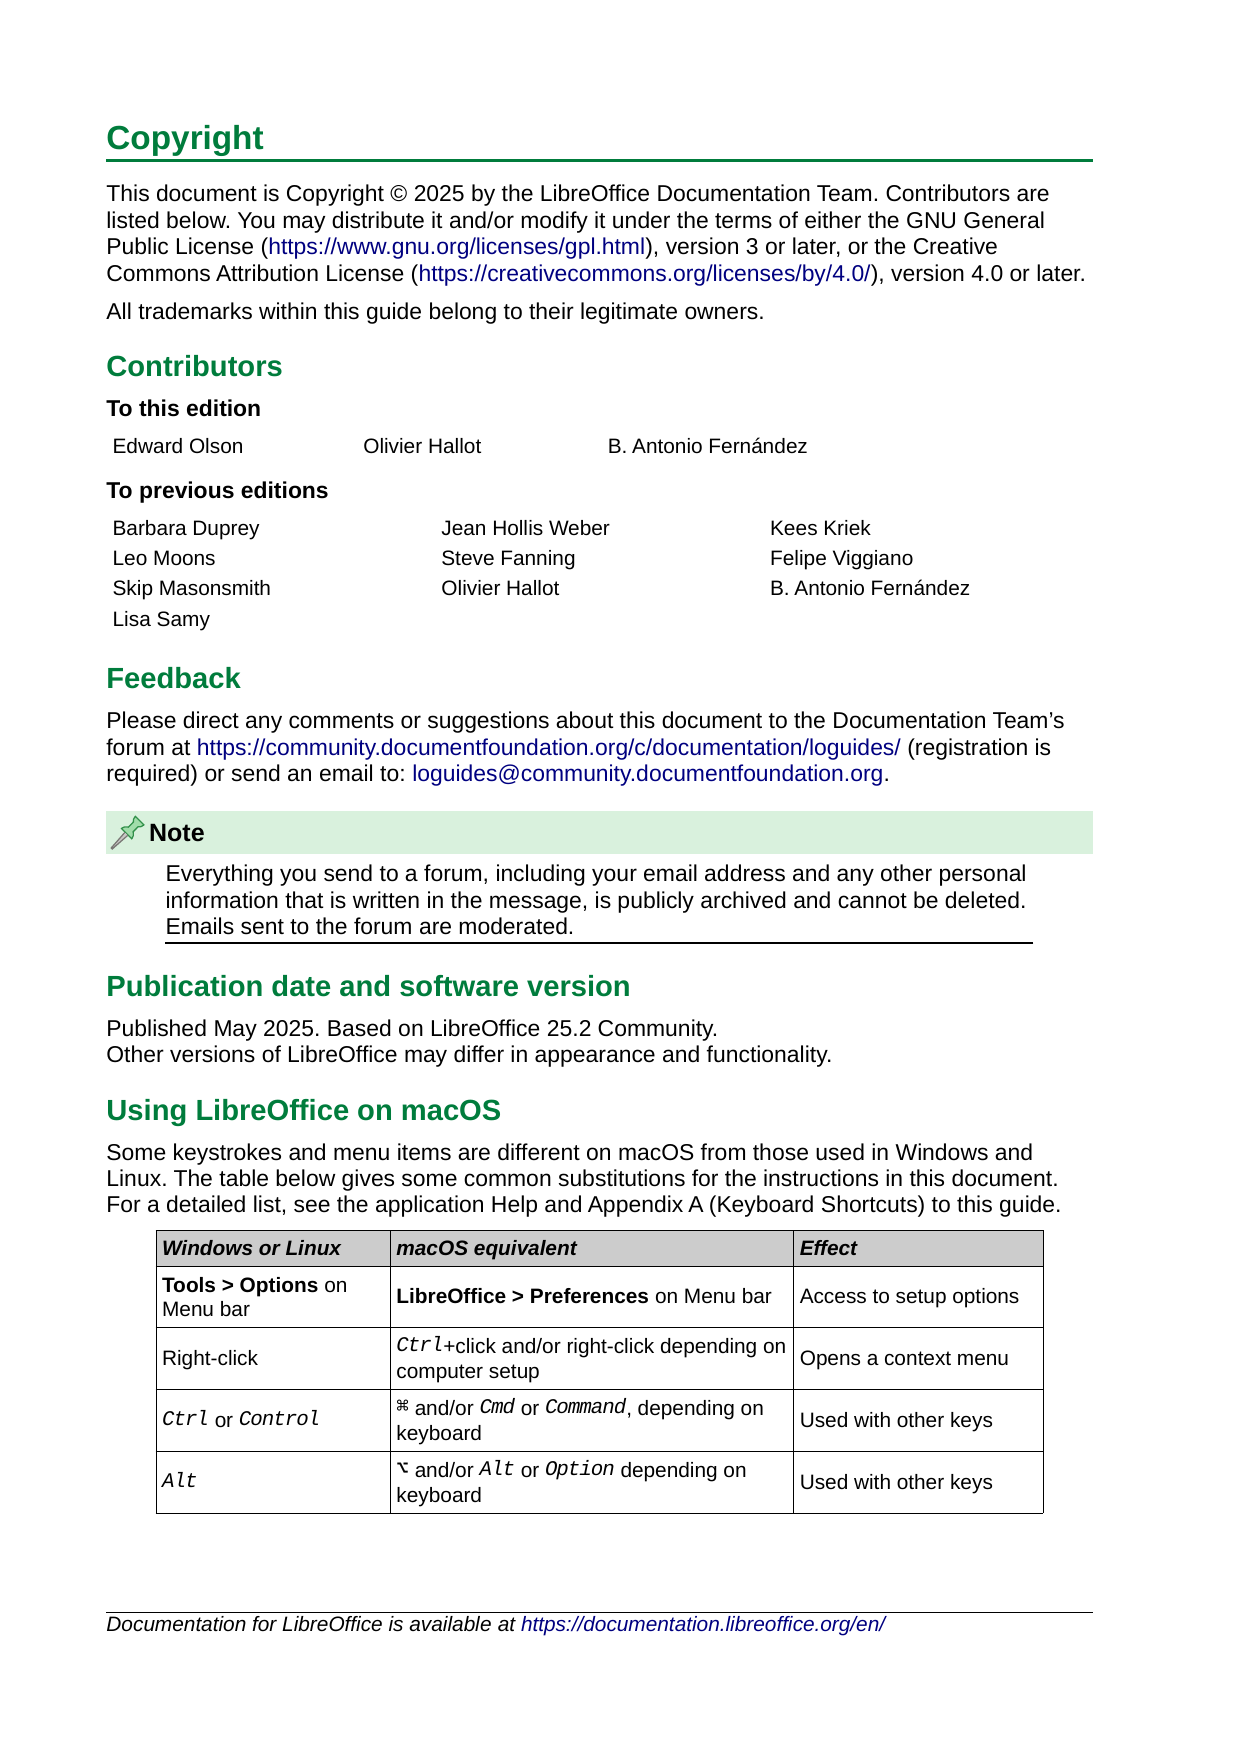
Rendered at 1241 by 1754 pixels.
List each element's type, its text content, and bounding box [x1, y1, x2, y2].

table_header Jean Hollis Weber [435, 516, 764, 546]
table_cell Opens a context menu [794, 1328, 1043, 1389]
subtitle Using LibreOffice on macOS [106, 1093, 1093, 1126]
table_cell Alt [157, 1452, 390, 1513]
table_cell B. Antonio Fernández [764, 576, 1093, 606]
subtitle Feedback [106, 661, 1093, 695]
text Everything you send to a forum, including your email address and any other personal information that is written in the message, is publicly archived and cannot be deleted. Emails sent to the forum are moderated. [165, 860, 1033, 942]
text Some keystrokes and menu items are different on macOS from those used in Windows and Linux. The table below gives some common substitutions for the instructions in this document. For a detailed list, see the application Help and Appendix A (Keyboard Shortcuts) to this guide. [106, 1138, 1093, 1218]
table_cell ⌥ and/or Alt or Option depending on keyboard [391, 1452, 793, 1513]
table_header Windows or Linux [157, 1231, 390, 1266]
table_cell Used with other keys [794, 1452, 1043, 1513]
subtitle Publication date and software version [106, 969, 1093, 1003]
table_cell Right-click [157, 1328, 390, 1389]
subtitle Copyright [106, 118, 1093, 159]
text Please direct any comments or suggestions about this document to the Documentation Team’s forum at https://community.documentfoundation.org/c/documentation/loguides/ (registration is required) or send an email to: loguides@community.documentfoundation.org. [106, 707, 1093, 786]
table_cell Access to setup options [794, 1267, 1043, 1327]
table_cell Lisa Samy [106, 606, 435, 637]
text Published May 2025. Based on LibreOffice 25.2 Community. Other versions of LibreOffice may differ in appearance and functionality. [106, 1015, 1093, 1068]
table_header [847, 434, 1093, 464]
table_cell LibreOffice > Preferences on Menu bar [391, 1267, 793, 1327]
text To previous editions [106, 477, 1093, 503]
table_header B. Antonio Fernández [601, 434, 847, 464]
table_cell Steve Fanning [435, 546, 764, 576]
table_cell Ctrl or Control [157, 1390, 390, 1451]
table_header ‍Edward Olson [106, 434, 357, 464]
table_header Barbara Duprey [106, 516, 435, 546]
table_header Olivier Hallot [357, 434, 601, 464]
table_cell Felipe Viggiano [764, 546, 1093, 576]
table_cell [764, 606, 1093, 637]
text All trademarks within this guide belong to their legitimate owners. [106, 298, 1093, 325]
table_header Effect [794, 1231, 1043, 1266]
table_header Kees Kriek [764, 516, 1093, 546]
table_cell Ctrl+click and/or right-click depending on computer setup [391, 1328, 793, 1389]
table_cell ⌘ and/or Cmd or Command, depending on keyboard [391, 1390, 793, 1451]
text To this edition [106, 395, 1093, 422]
table_cell [435, 606, 764, 637]
table_cell Skip Masonsmith [106, 576, 435, 606]
table_cell Used with other keys [794, 1390, 1043, 1451]
table_cell Tools > Options on Menu bar [157, 1267, 390, 1327]
table_header macOS equivalent [391, 1231, 793, 1266]
subtitle Note [106, 811, 1093, 854]
table_cell Leo Moons [106, 546, 435, 576]
table_cell Olivier Hallot [435, 576, 764, 606]
text This document is Copyright © 2025 by the LibreOffice Documentation Team. Contributors are listed below. You may distribute it and/or modify it under the terms of either the GNU General Public License (https://www.gnu.org/licenses/gpl.html), version 3 or later, or the Creative Commons Attribution License (https://creativecommons.org/licenses/by/4.0/), version 4.0 or later. [106, 180, 1093, 286]
subtitle Contributors [106, 349, 1093, 383]
